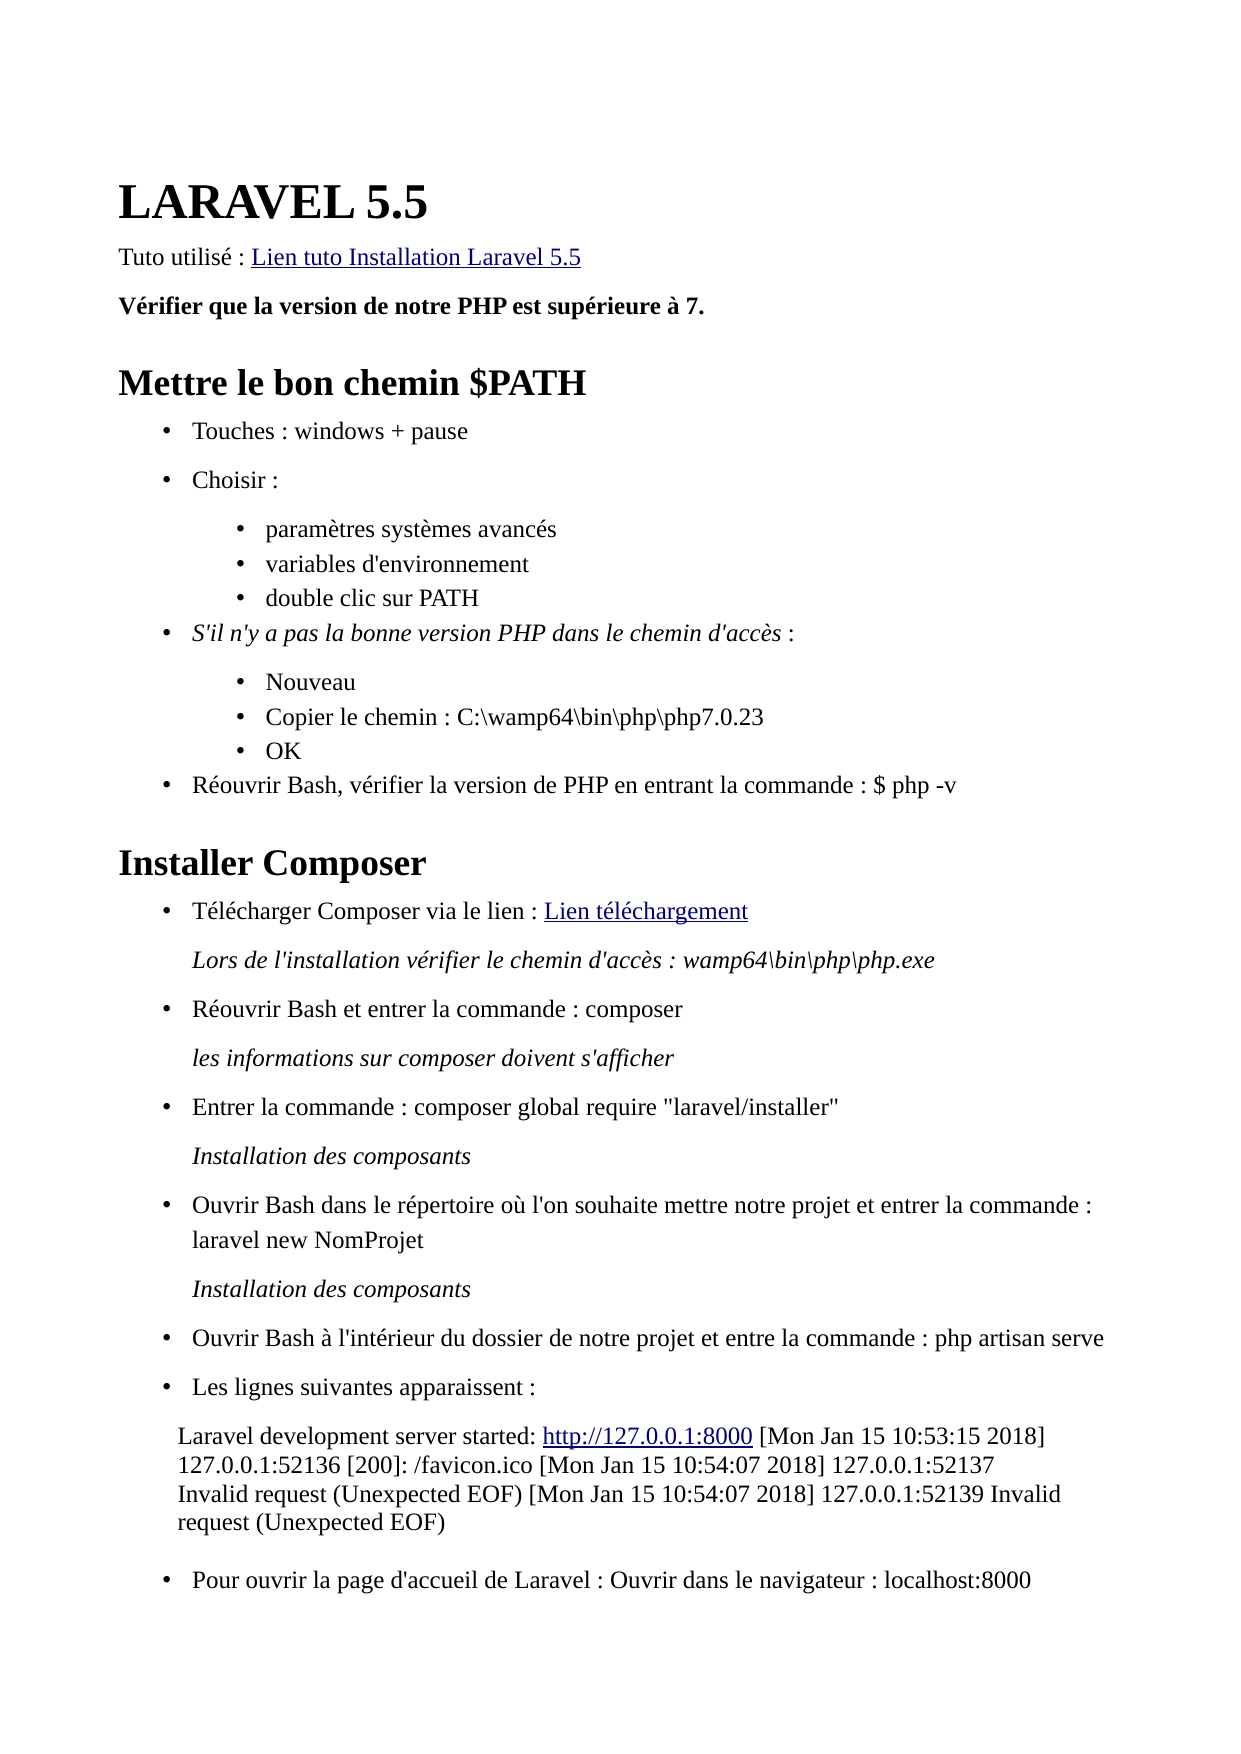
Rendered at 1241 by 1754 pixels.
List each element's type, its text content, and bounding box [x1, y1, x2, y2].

text Laravel development server started: http://127.0.0.1:8000 [Mon Jan 15 10:53:15 2018] 127.0.0.1:52136 [200]: /favicon.ico [Mon Jan 15 10:54:07 2018] 127.0.0.1:52137 Invalid request (Unexpected EOF) [Mon Jan 15 10:54:07 2018] 127.0.0.1:52139 Invalid request (Unexpected EOF) [177, 1421, 1063, 1536]
list Installation des composants [162, 1141, 1122, 1170]
text Tuto utilisé : Lien tuto Installation Laravel 5.5 [118, 242, 1122, 271]
list Réouvrir Bash, vérifier la version de PHP en entrant la commande : $ php -v [162, 771, 1122, 799]
list OK [236, 736, 1122, 765]
subtitle Installer Composer [118, 840, 1122, 883]
list Les lignes suivantes apparaissent : [162, 1372, 1122, 1401]
list S'il n'y a pas la bonne version PHP dans le chemin d'accès : [162, 618, 1122, 647]
list Ouvrir Bash dans le répertoire où l'on souhaite mettre notre projet et entrer la commande : laravel new NomProjet [162, 1190, 1122, 1254]
list paramètres systèmes avancés [236, 514, 1122, 543]
list double clic sur PATH [236, 583, 1122, 612]
list Entrer la commande : composer global require "laravel/installer" [162, 1092, 1122, 1121]
text Vérifier que la version de notre PHP est supérieure à 7. [118, 291, 1122, 320]
subtitle LARAVEL 5.5 [118, 172, 1122, 229]
list Choisir : [162, 466, 1122, 494]
list Touches : windows + pause [162, 416, 1122, 445]
list variables d'environnement [236, 549, 1122, 578]
list Nouveau [236, 667, 1122, 696]
list Ouvrir Bash à l'intérieur du dossier de notre projet et entre la commande : php artisan serve [162, 1323, 1122, 1352]
list Lors de l'installation vérifier le chemin d'accès : wamp64\bin\php\php.exe [162, 945, 1122, 974]
list Copier le chemin : C:\wamp64\bin\php\php7.0.23 [236, 702, 1122, 730]
list Installation des composants [162, 1274, 1122, 1303]
list les informations sur composer doivent s'afficher [162, 1043, 1122, 1072]
list Réouvrir Bash et entrer la commande : composer [162, 994, 1122, 1023]
list Télécharger Composer via le lien : Lien téléchargement [162, 896, 1122, 925]
list Pour ouvrir la page d'accueil de Laravel : Ouvrir dans le navigateur : localhost:8000 [162, 1566, 1122, 1594]
subtitle Mettre le bon chemin $PATH [118, 361, 1122, 404]
